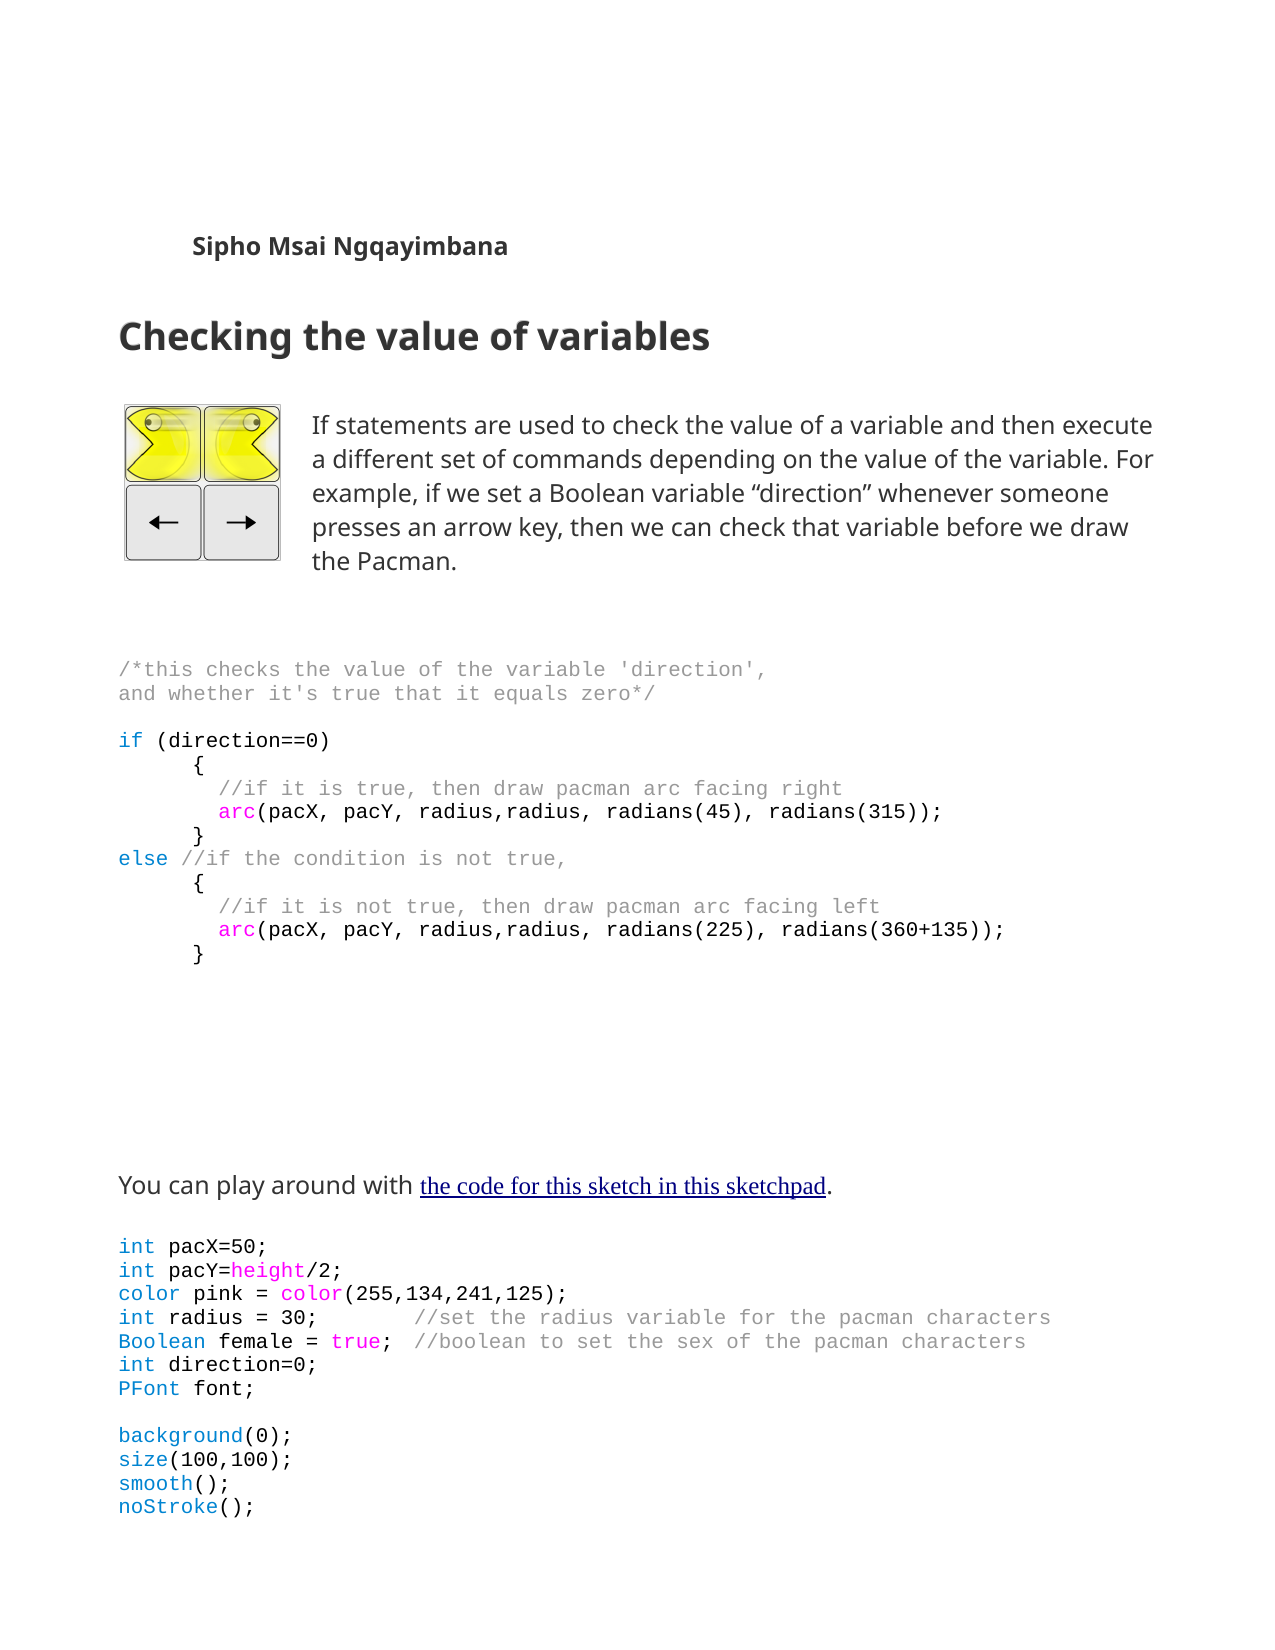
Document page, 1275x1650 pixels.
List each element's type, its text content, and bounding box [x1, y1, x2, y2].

text size(100,100); [118, 1449, 1157, 1472]
text int direction=0; [118, 1354, 1157, 1378]
subtitle Checking the value of variables [118, 309, 1157, 361]
text } [118, 943, 1157, 967]
text { [118, 754, 1157, 777]
text //if it is not true, then draw pacman arc facing left [118, 896, 1157, 919]
text int pacY=height/2; [118, 1260, 1157, 1283]
text arc(pacX, pacY, radius,radius, radians(225), radians(360+135)); [118, 919, 1157, 943]
text Boolean female = true; //boolean to set the sex of the pacman characters [118, 1331, 1157, 1354]
text { [118, 872, 1157, 896]
text PFont font; [118, 1378, 1157, 1402]
text Sipho Msai Ngqayimbana [118, 229, 1157, 263]
text noStroke(); [118, 1496, 1157, 1520]
text if (direction==0) [118, 730, 1157, 754]
text arc(pacX, pacY, radius,radius, radians(45), radians(315)); [118, 801, 1157, 825]
text //if it is true, then draw pacman arc facing right [118, 777, 1157, 801]
text If statements are used to check the value of a variable and then execute a different set of commands depending on the value of the variable. For example, if we set a Boolean variable “direction” whenever someone presses an arrow key, then we can check that variable before we draw the Pacman. [118, 408, 1157, 578]
text } [118, 825, 1157, 848]
text You can play around with the code for this sketch in this sketchpad. [118, 1168, 1157, 1202]
text smooth(); [118, 1472, 1157, 1496]
text and whether it's true that it equals zero*/ [118, 683, 1157, 707]
text int radius = 30; //set the radius variable for the pacman characters [118, 1307, 1157, 1331]
picture [123, 403, 282, 562]
text else //if the condition is not true, [118, 848, 1157, 872]
text color pink = color(255,134,241,125); [118, 1283, 1157, 1307]
text int pacX=50; [118, 1236, 1157, 1260]
text background(0); [118, 1425, 1157, 1449]
text /*this checks the value of the variable 'direction', [118, 659, 1157, 683]
